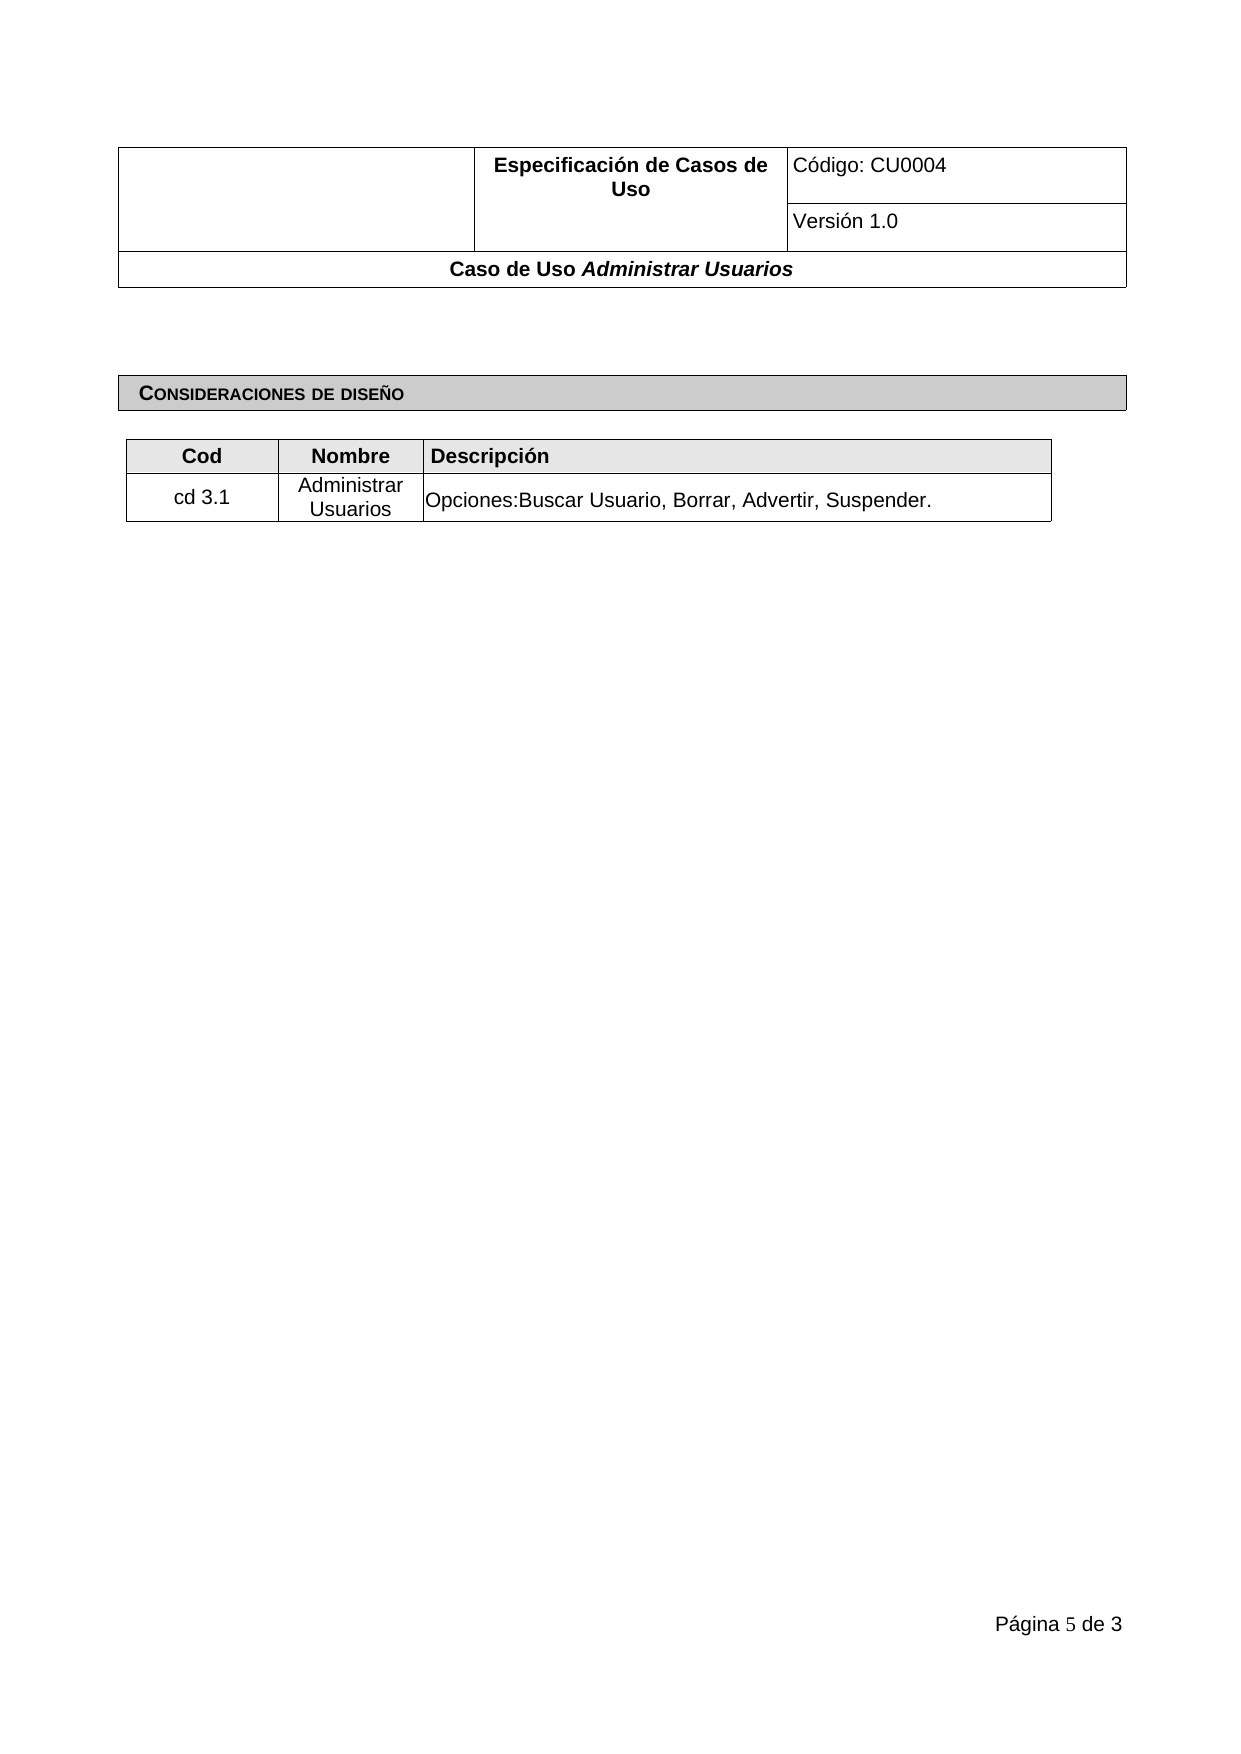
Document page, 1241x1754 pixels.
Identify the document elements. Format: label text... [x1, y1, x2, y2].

table_header Consideraciones de diseño [119, 376, 1126, 410]
table_cell Administrar Usuarios [279, 474, 423, 521]
table_header Nombre [279, 440, 423, 472]
table_cell cd 3.1 [127, 474, 278, 521]
table_cell Opciones:Buscar Usuario, Borrar, Advertir, Suspender. [424, 474, 1051, 521]
table_header Cod [127, 440, 278, 472]
table_header Descripción [424, 440, 1051, 472]
